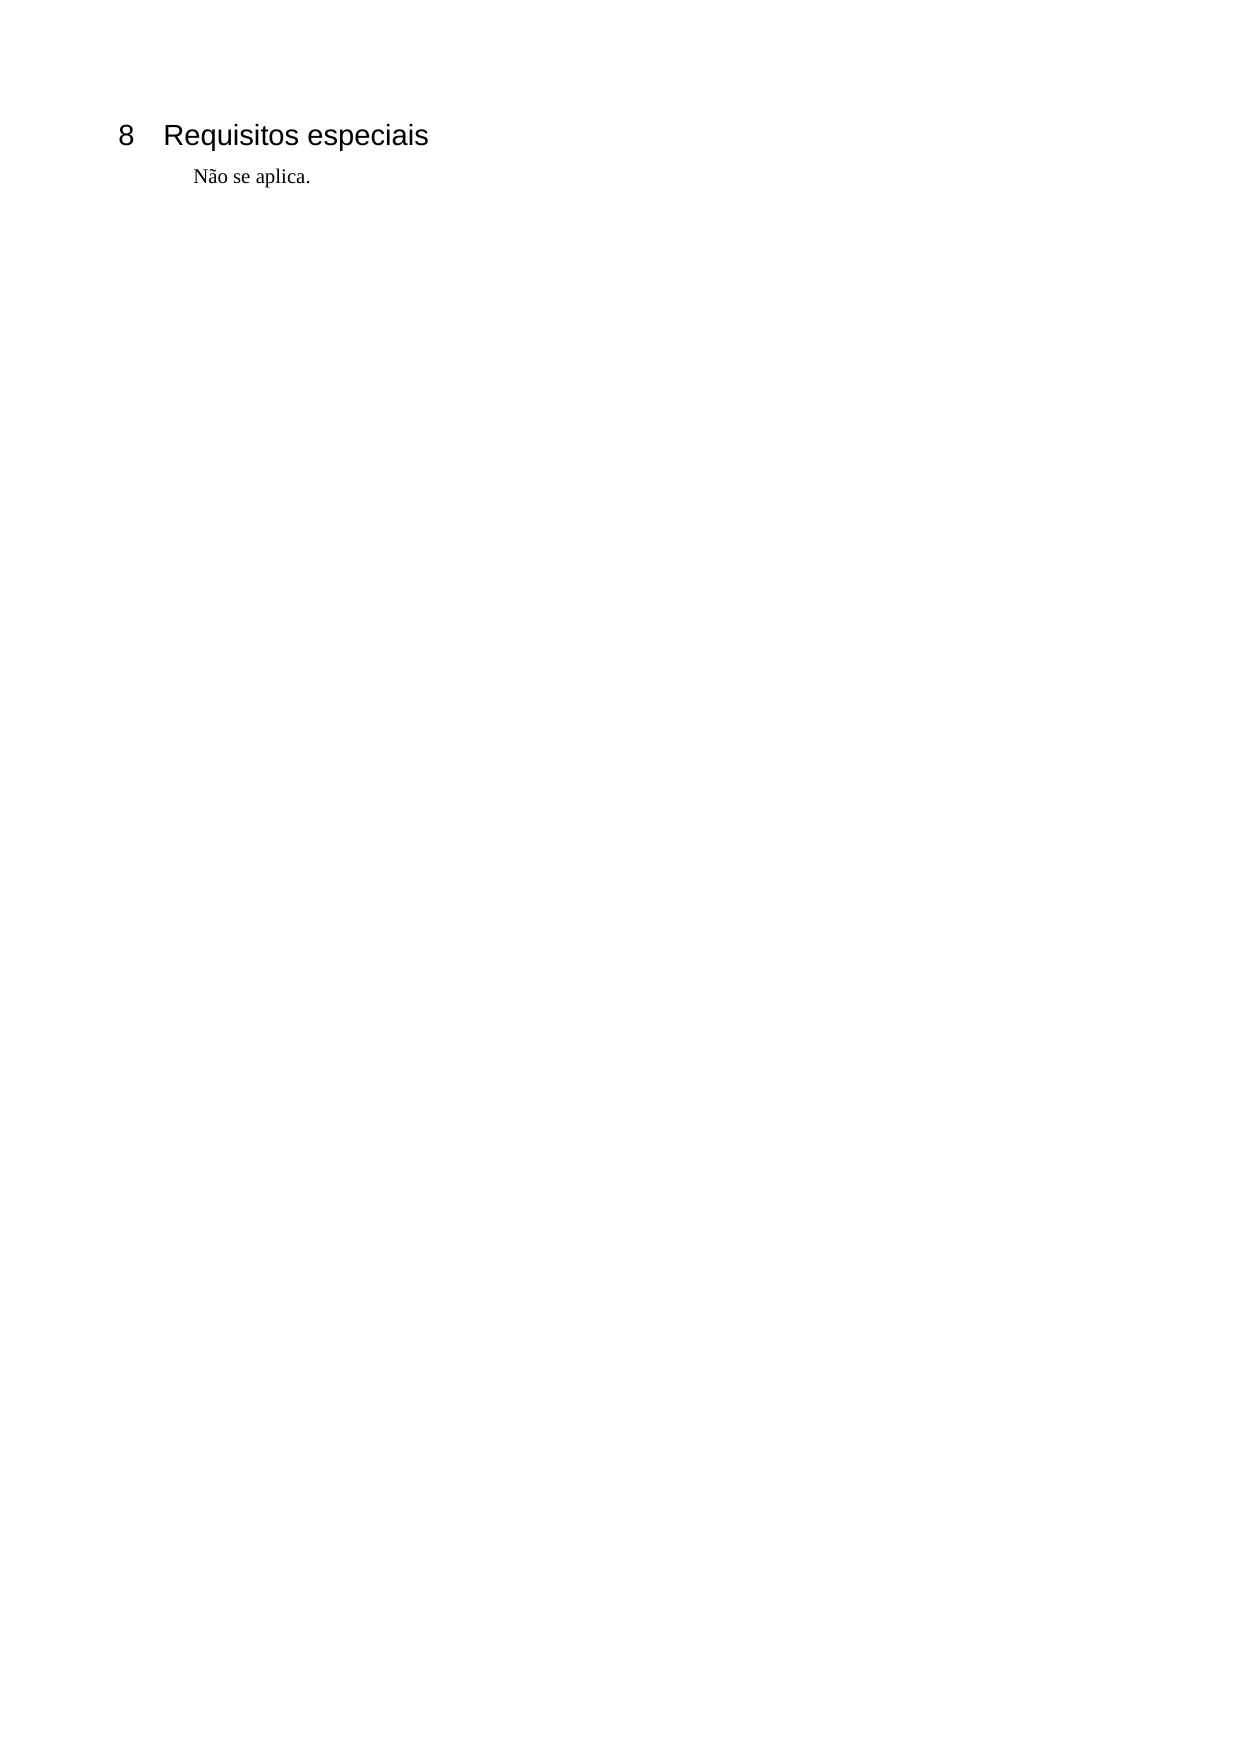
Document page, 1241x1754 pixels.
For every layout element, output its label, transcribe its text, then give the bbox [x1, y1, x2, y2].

text Não se aplica. [193, 164, 1122, 188]
subtitle Requisitos especiais [118, 118, 1122, 152]
